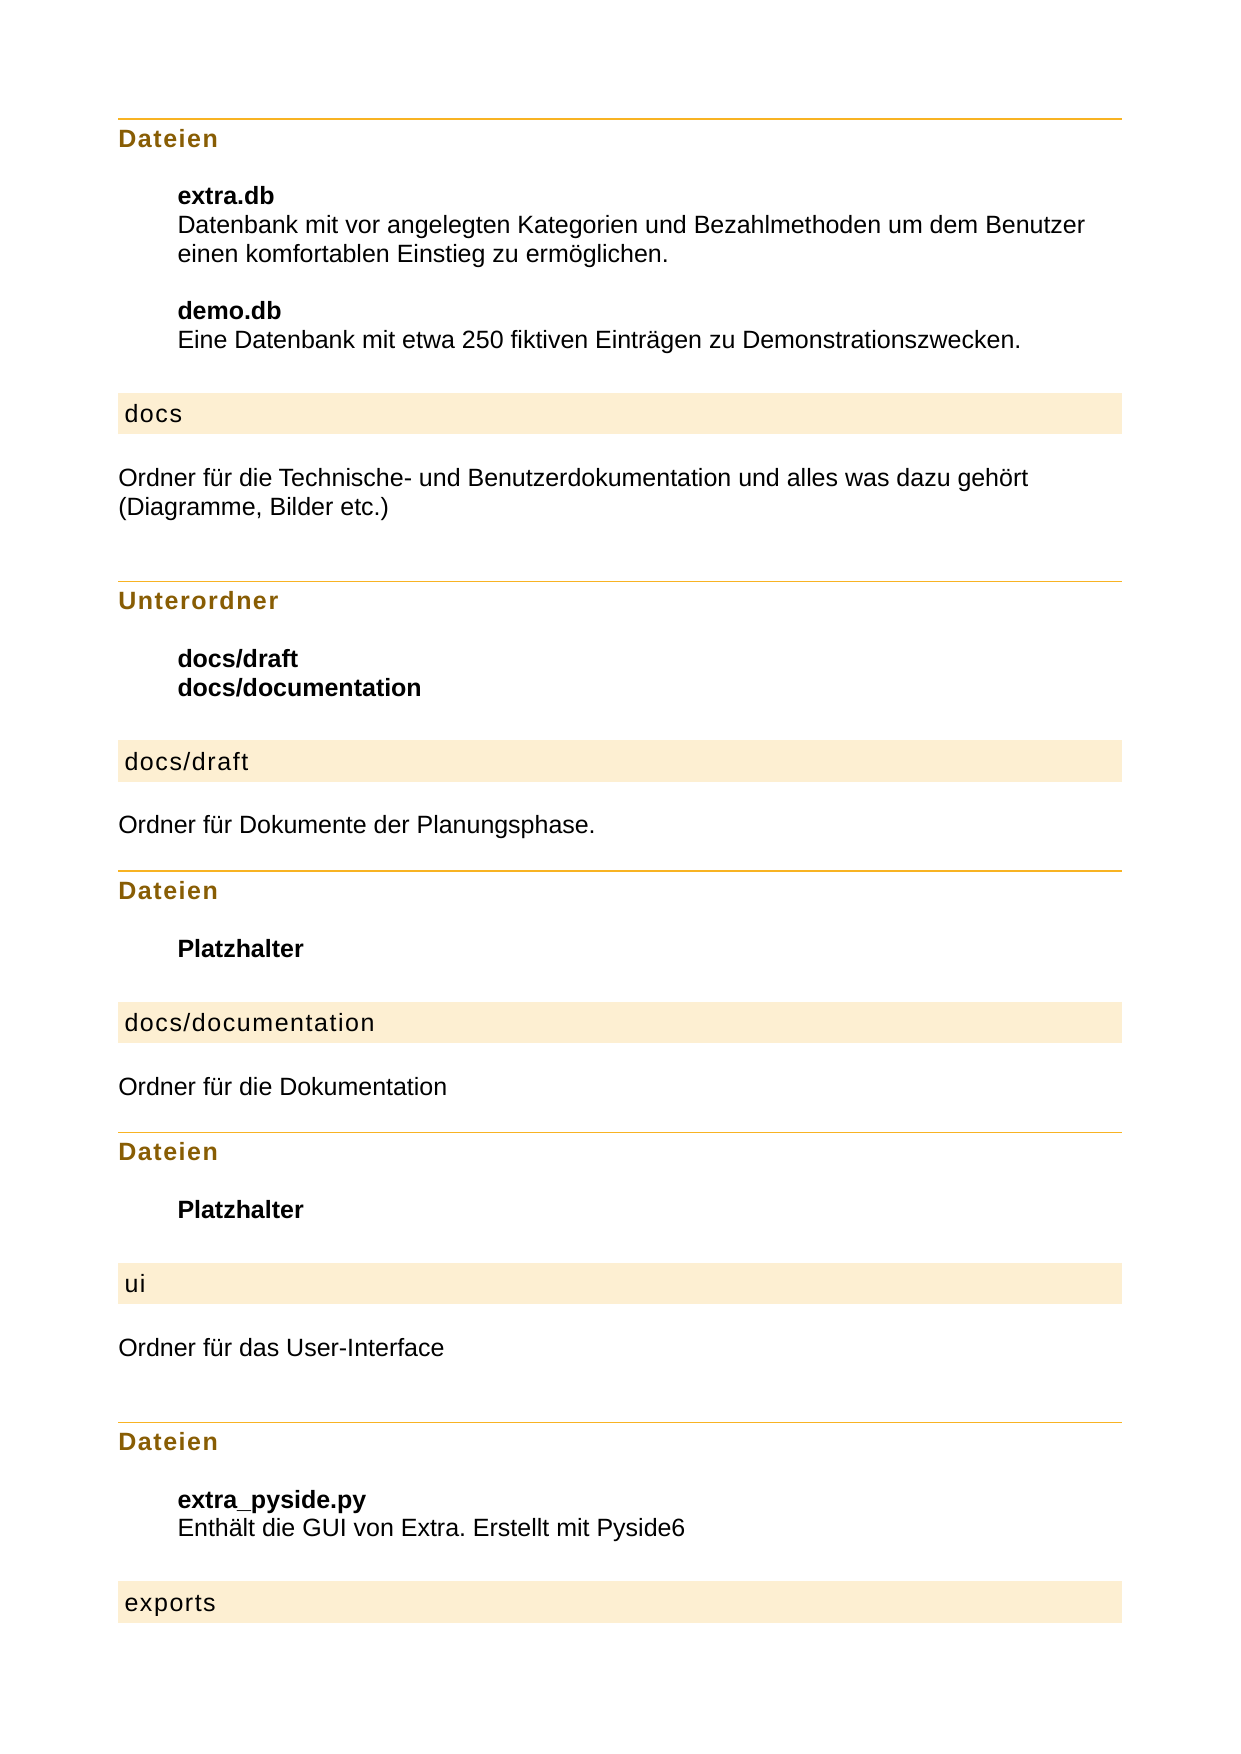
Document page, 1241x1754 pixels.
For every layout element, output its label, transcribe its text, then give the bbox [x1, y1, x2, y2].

text Ordner für Dokumente der Planungsphase. [118, 810, 1122, 839]
list extra_pyside.py [177, 1485, 1122, 1513]
subtitle exports [124, 1588, 1116, 1616]
subtitle docs/draft [124, 747, 1116, 775]
list docs/documentation [177, 672, 1122, 701]
list Enthält die GUI von Extra. Erstellt mit Pyside6 [177, 1513, 1122, 1542]
text Ordner für das User-Interface [118, 1333, 1122, 1361]
subtitle Unterordner [118, 582, 1122, 615]
subtitle docs [124, 399, 1116, 428]
subtitle ui [124, 1269, 1116, 1298]
list Platzhalter [177, 934, 1122, 962]
list Platzhalter [177, 1195, 1122, 1223]
list extra.db [177, 181, 1122, 210]
subtitle docs/documentation [124, 1008, 1116, 1037]
list Datenbank mit vor angelegten Kategorien und Bezahlmethoden um dem Benutzer einen komfortablen Einstieg zu ermöglichen. [177, 210, 1122, 268]
list docs/draft [177, 644, 1122, 672]
list Eine Datenbank mit etwa 250 fiktiven Einträgen zu Demonstrationszwecken. [177, 325, 1122, 354]
text Ordner für die Dokumentation [118, 1072, 1122, 1100]
text Ordner für die Technische- und Benutzerdokumentation und alles was dazu gehört (Diagramme, Bilder etc.) [118, 463, 1122, 521]
subtitle Dateien [118, 872, 1122, 905]
list demo.db [177, 296, 1122, 325]
subtitle Dateien [118, 1133, 1122, 1166]
subtitle Dateien [118, 1423, 1122, 1456]
subtitle Dateien [118, 120, 1122, 153]
